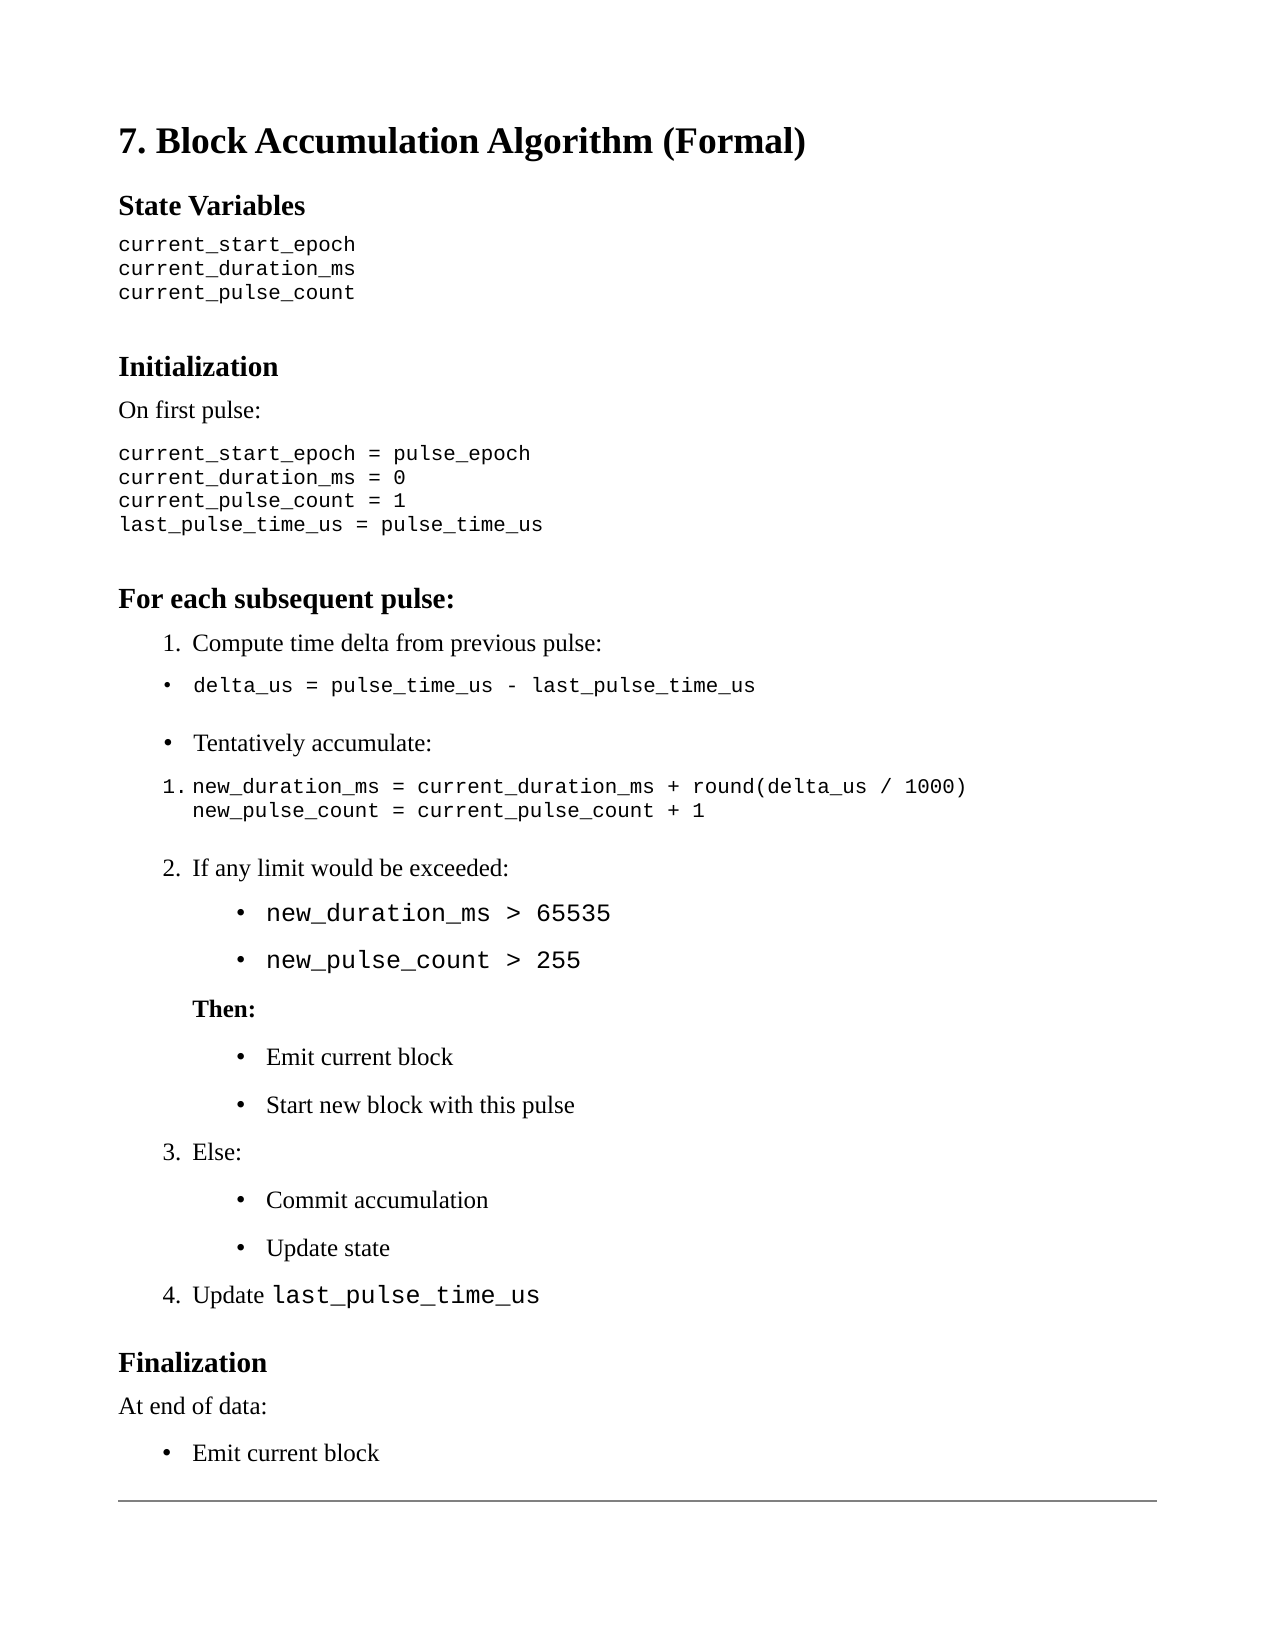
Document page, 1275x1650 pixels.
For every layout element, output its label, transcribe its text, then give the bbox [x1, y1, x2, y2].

text current_start_epoch = pulse_epoch [118, 443, 1157, 467]
subtitle Initialization [118, 349, 1157, 383]
subtitle State Variables [118, 188, 1157, 222]
list new_pulse_count > 255 [236, 947, 1157, 976]
list Then: [162, 994, 1157, 1023]
text current_pulse_count = 1 [118, 490, 1157, 514]
text At end of data: [118, 1391, 1157, 1419]
list Start new block with this pulse [236, 1090, 1157, 1118]
subtitle 7. Block Accumulation Algorithm (Formal) [118, 118, 1157, 161]
list Compute time delta from previous pulse: [162, 628, 1157, 656]
list new_duration_ms = current_duration_ms + round(delta_us / 1000) [162, 776, 1157, 800]
text last_pulse_time_us = pulse_time_us [118, 514, 1157, 538]
list Commit accumulation [236, 1185, 1157, 1214]
text current_pulse_count [118, 282, 1157, 305]
list new_duration_ms > 65535 [236, 900, 1157, 929]
list new_pulse_count = current_pulse_count + 1 [162, 800, 1157, 823]
list If any limit would be exceeded: [162, 853, 1157, 882]
list Update last_pulse_time_us [162, 1280, 1157, 1311]
list Update state [236, 1233, 1157, 1261]
subtitle Finalization [118, 1345, 1157, 1378]
list Tentatively accumulate: [164, 728, 1157, 757]
list delta_us = pulse_time_us - last_pulse_time_us [164, 675, 1157, 699]
text On first pulse: [118, 395, 1157, 424]
list Emit current block [162, 1438, 1157, 1467]
text current_duration_ms [118, 258, 1157, 282]
subtitle For each subsequent pulse: [118, 582, 1157, 615]
list Else: [162, 1137, 1157, 1166]
list Emit current block [236, 1042, 1157, 1071]
text current_start_epoch [118, 234, 1157, 258]
text current_duration_ms = 0 [118, 467, 1157, 490]
